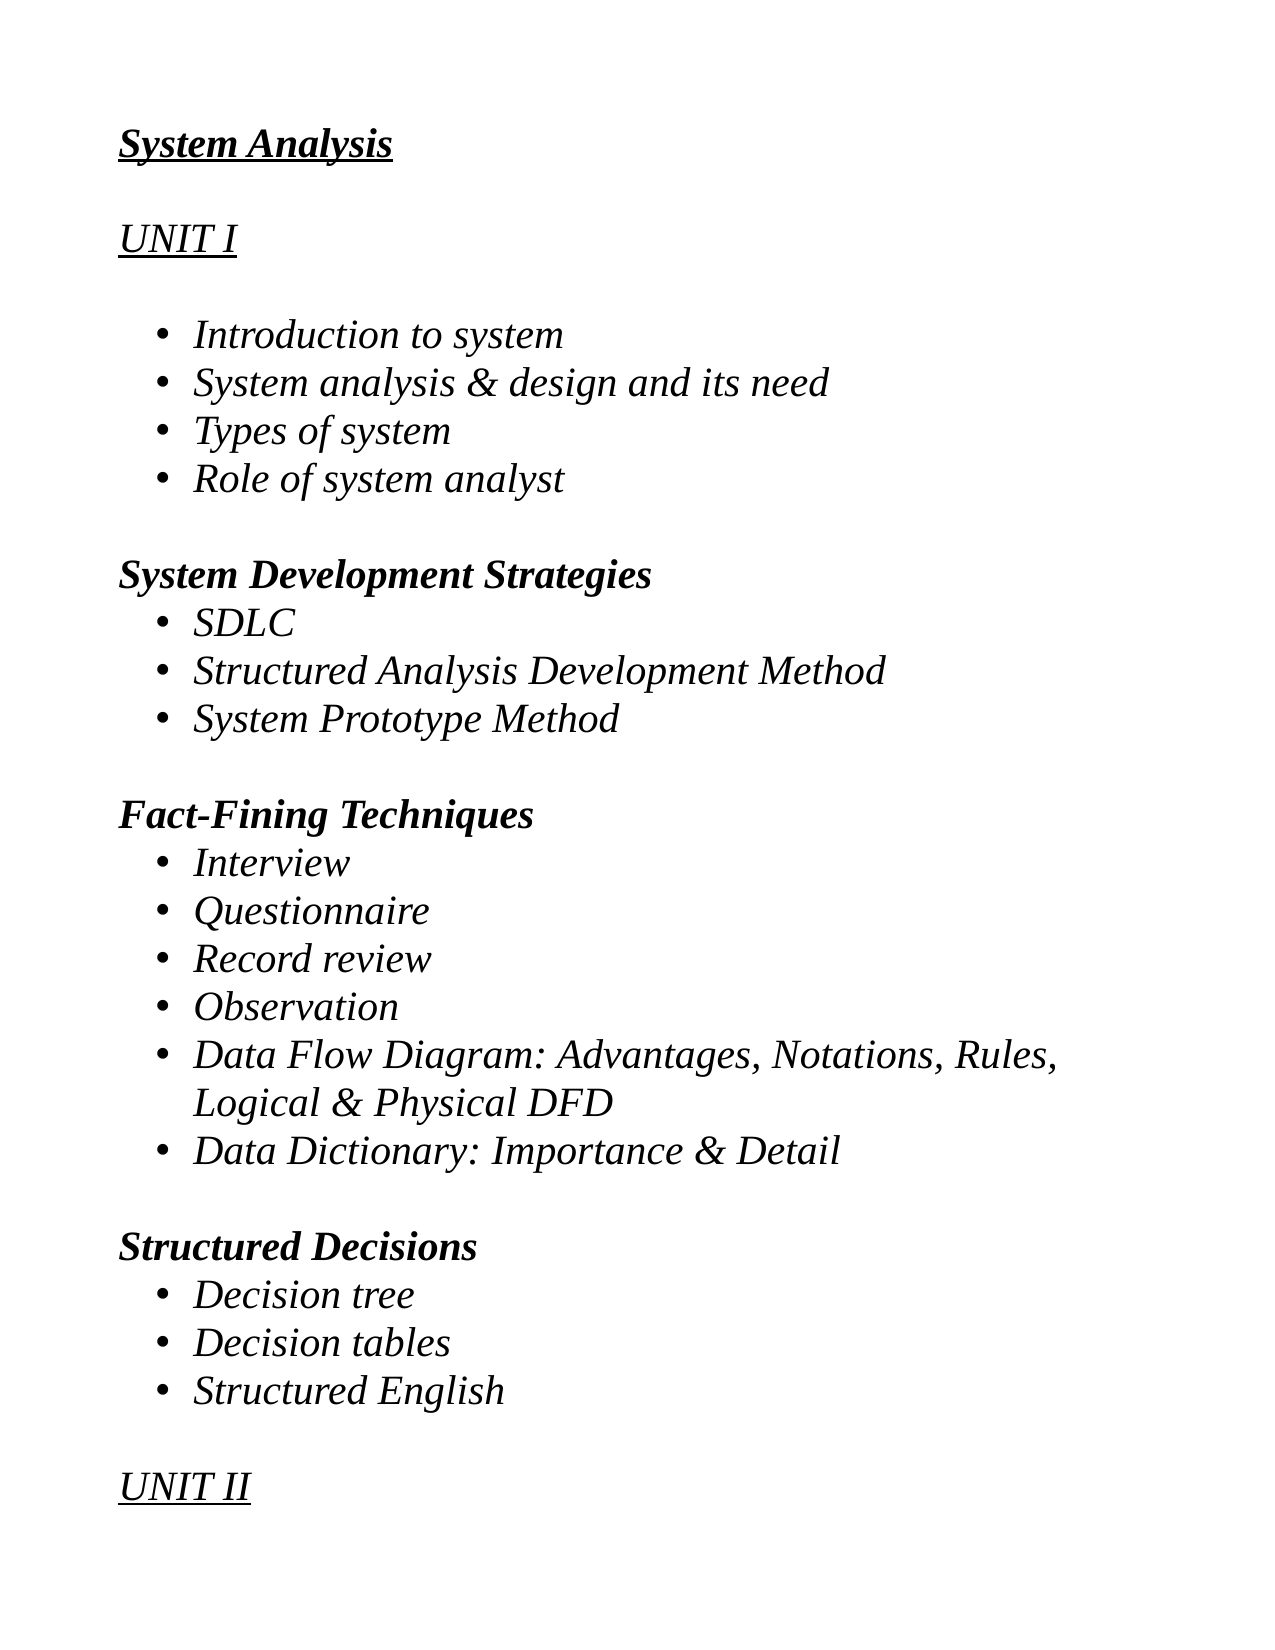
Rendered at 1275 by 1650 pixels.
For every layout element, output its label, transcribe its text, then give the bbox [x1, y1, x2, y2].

list Record review [156, 934, 1157, 982]
list Decision tree [156, 1269, 1157, 1317]
text System Development Strategies [118, 550, 1157, 598]
text UNIT I [118, 214, 1157, 262]
list Decision tables [156, 1317, 1157, 1366]
text UNIT II [118, 1461, 1157, 1509]
text Structured Decisions [118, 1222, 1157, 1269]
list System analysis & design and its need [156, 358, 1157, 406]
list Questionnaire [156, 886, 1157, 934]
list Data Flow Diagram: Advantages, Notations, Rules, Logical & Physical DFD [156, 1030, 1157, 1126]
list System Prototype Method [156, 694, 1157, 742]
list SDLC [156, 598, 1157, 646]
text Fact-Fining Techniques [118, 790, 1157, 838]
list Structured Analysis Development Method [156, 646, 1157, 694]
list Structured English [156, 1366, 1157, 1413]
list Observation [156, 982, 1157, 1030]
text System Analysis [118, 118, 1157, 166]
list Data Dictionary: Importance & Detail [156, 1126, 1157, 1174]
list Role of system analyst [156, 454, 1157, 502]
list Introduction to system [156, 310, 1157, 358]
list Types of system [156, 406, 1157, 454]
list Interview [156, 838, 1157, 886]
